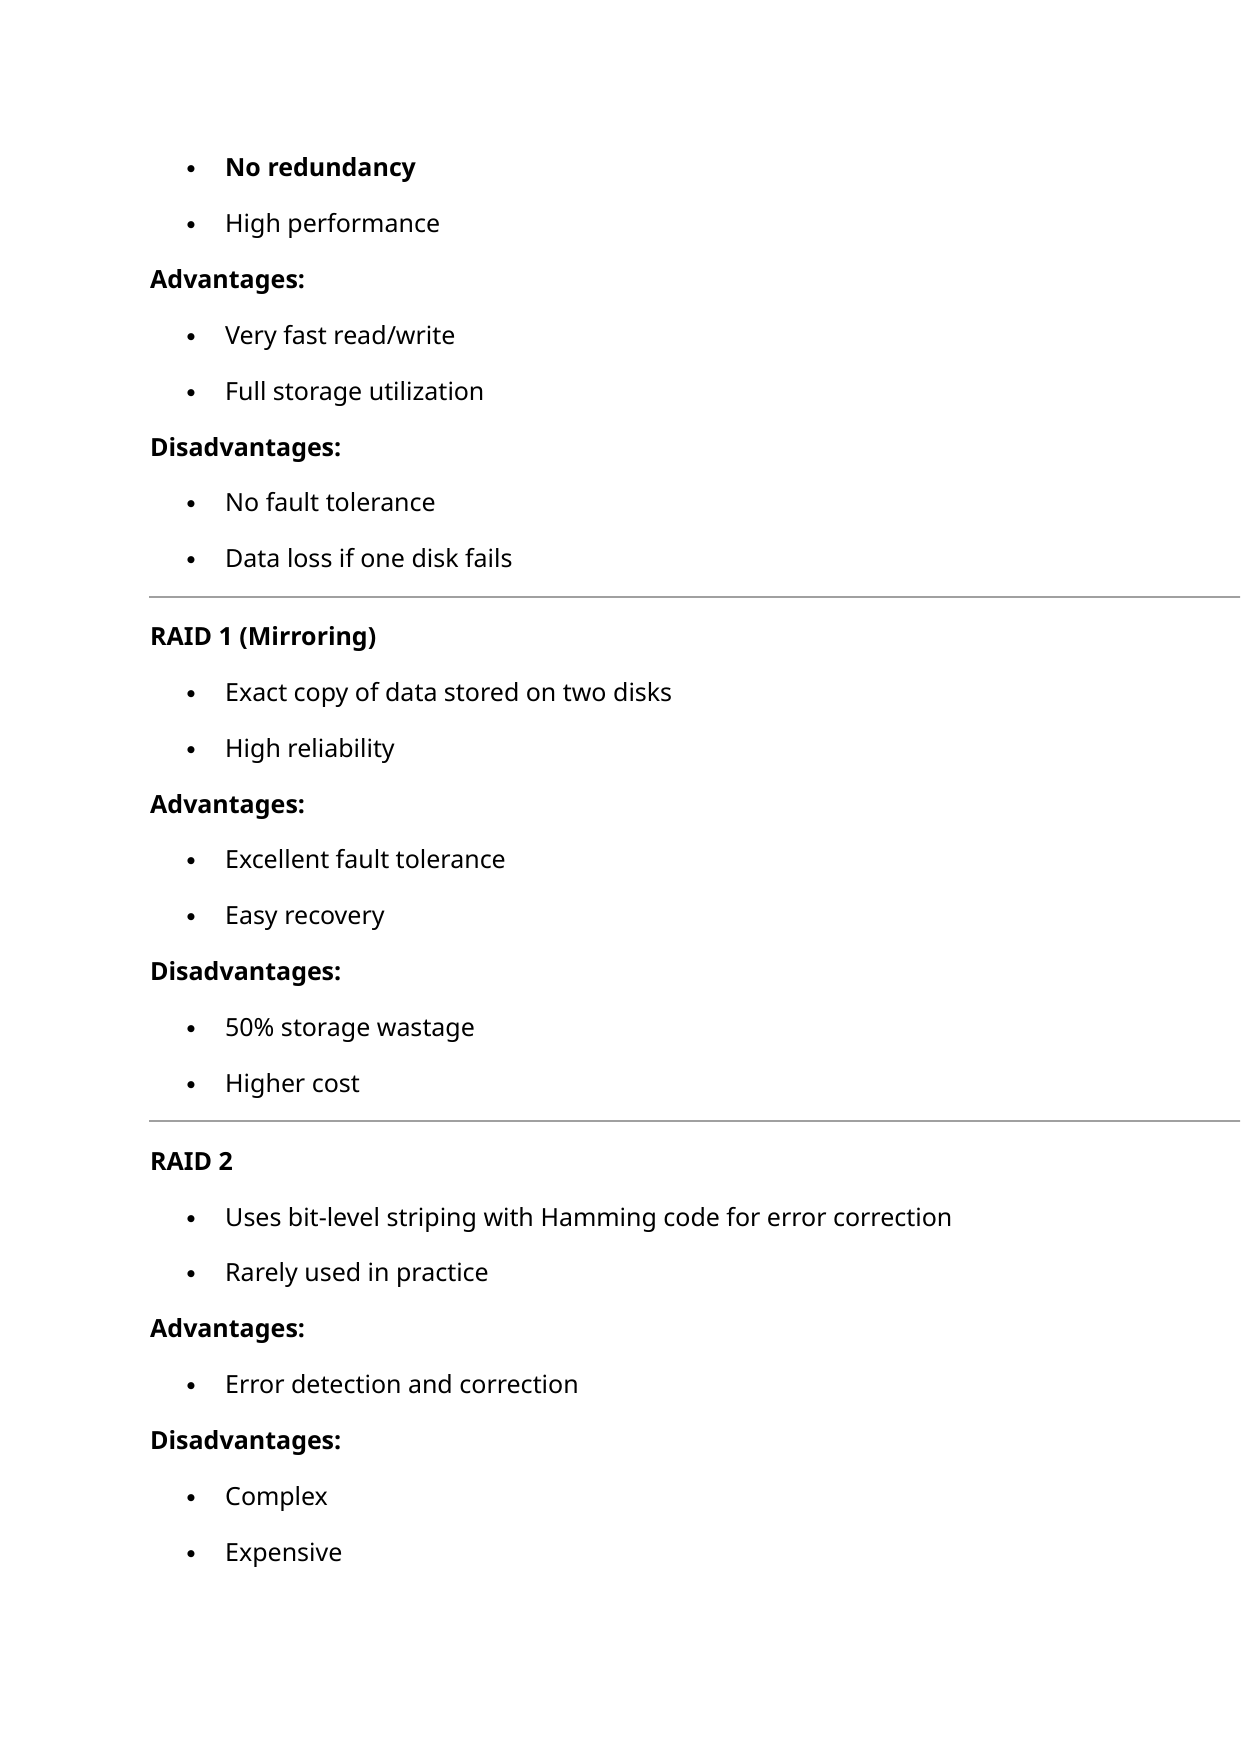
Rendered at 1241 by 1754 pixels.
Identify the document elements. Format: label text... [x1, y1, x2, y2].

list Very fast read/write [187, 317, 1090, 352]
list Expensive [187, 1534, 1090, 1568]
list Higher cost [187, 1065, 1090, 1099]
text Disadvantages: [150, 954, 1090, 988]
list 50% storage wastage [187, 1009, 1090, 1044]
text RAID 2 [150, 1143, 1090, 1177]
list Data loss if one disk fails [187, 541, 1090, 575]
list Uses bit-level striping with Hamming code for error correction [187, 1199, 1090, 1233]
list Rarely used in practice [187, 1255, 1090, 1289]
list Excellent fault tolerance [187, 842, 1090, 876]
list Full storage utilization [187, 373, 1090, 407]
list Easy recovery [187, 898, 1090, 932]
text Disadvantages: [150, 1422, 1090, 1457]
text Advantages: [150, 786, 1090, 820]
text Advantages: [150, 1311, 1090, 1345]
list High reliability [187, 730, 1090, 764]
text Disadvantages: [150, 429, 1090, 463]
list No fault tolerance [187, 485, 1090, 519]
text RAID 1 (Mirroring) [150, 619, 1090, 653]
list No redundancy [187, 150, 1090, 184]
list High performance [187, 206, 1090, 240]
text Advantages: [150, 262, 1090, 296]
list Error detection and correction [187, 1367, 1090, 1401]
list Exact copy of data stored on two disks [187, 674, 1090, 709]
list Complex [187, 1478, 1090, 1512]
